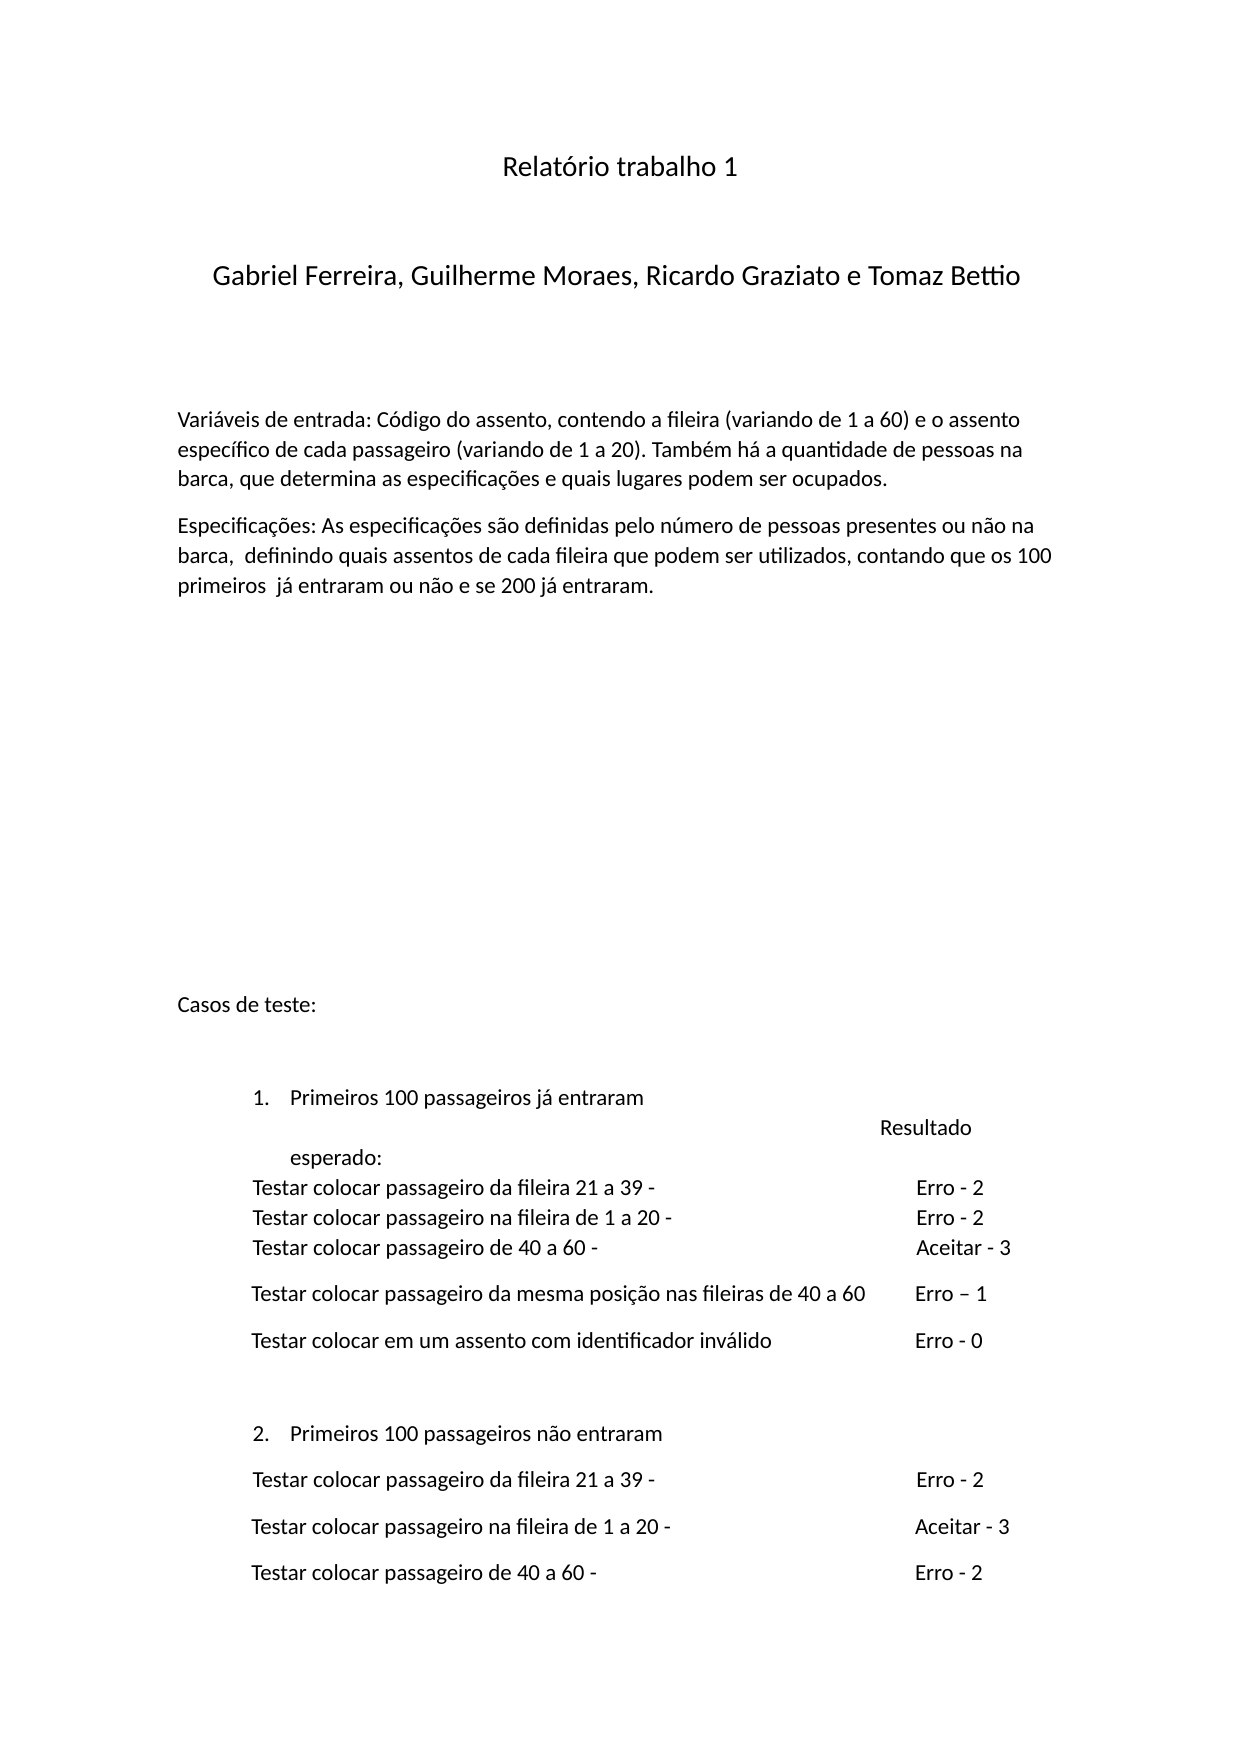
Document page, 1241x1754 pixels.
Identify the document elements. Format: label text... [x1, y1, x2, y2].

text Testar colocar passageiro na fileira de 1 a 20 - Aceitar - 3 [177, 1512, 1063, 1540]
text Gabriel Ferreira, Guilherme Moraes, Ricardo Graziato e Tomaz Bettio [177, 257, 1063, 293]
text Testar colocar passageiro da fileira 21 a 39 - Erro - 2 [252, 1465, 1063, 1493]
text Testar colocar em um assento com identificador inválido Erro - 0 [177, 1326, 1063, 1354]
list Testar colocar passageiro de 40 a 60 - Aceitar - 3 [252, 1233, 1063, 1261]
text Relatório trabalho 1 [177, 148, 1063, 183]
list Primeiros 100 passageiros não entraram [252, 1419, 1063, 1447]
text Testar colocar passageiro de 40 a 60 - Erro - 2 [177, 1558, 1063, 1587]
list Primeiros 100 passageiros já entraram Resultado esperado: [252, 1083, 1063, 1171]
text Especificações: As especificações são definidas pelo número de pessoas presentes ou não na barca, definindo quais assentos de cada fileira que podem ser utilizados, contando que os 100 primeiros já entraram ou não e se 200 já entraram. [177, 511, 1063, 599]
text Testar colocar passageiro da mesma posição nas fileiras de 40 a 60 Erro – 1 [177, 1279, 1063, 1307]
text Variáveis de entrada: Código do assento, contendo a fileira (variando de 1 a 60) e o assento específico de cada passageiro (variando de 1 a 20). Também há a quantidade de pessoas na barca, que determina as especificações e quais lugares podem ser ocupados. [177, 405, 1063, 493]
list Testar colocar passageiro da fileira 21 a 39 - Erro - 2 [252, 1173, 1063, 1201]
text Casos de teste: [177, 990, 1063, 1018]
list Testar colocar passageiro na fileira de 1 a 20 - Erro - 2 [252, 1203, 1063, 1231]
